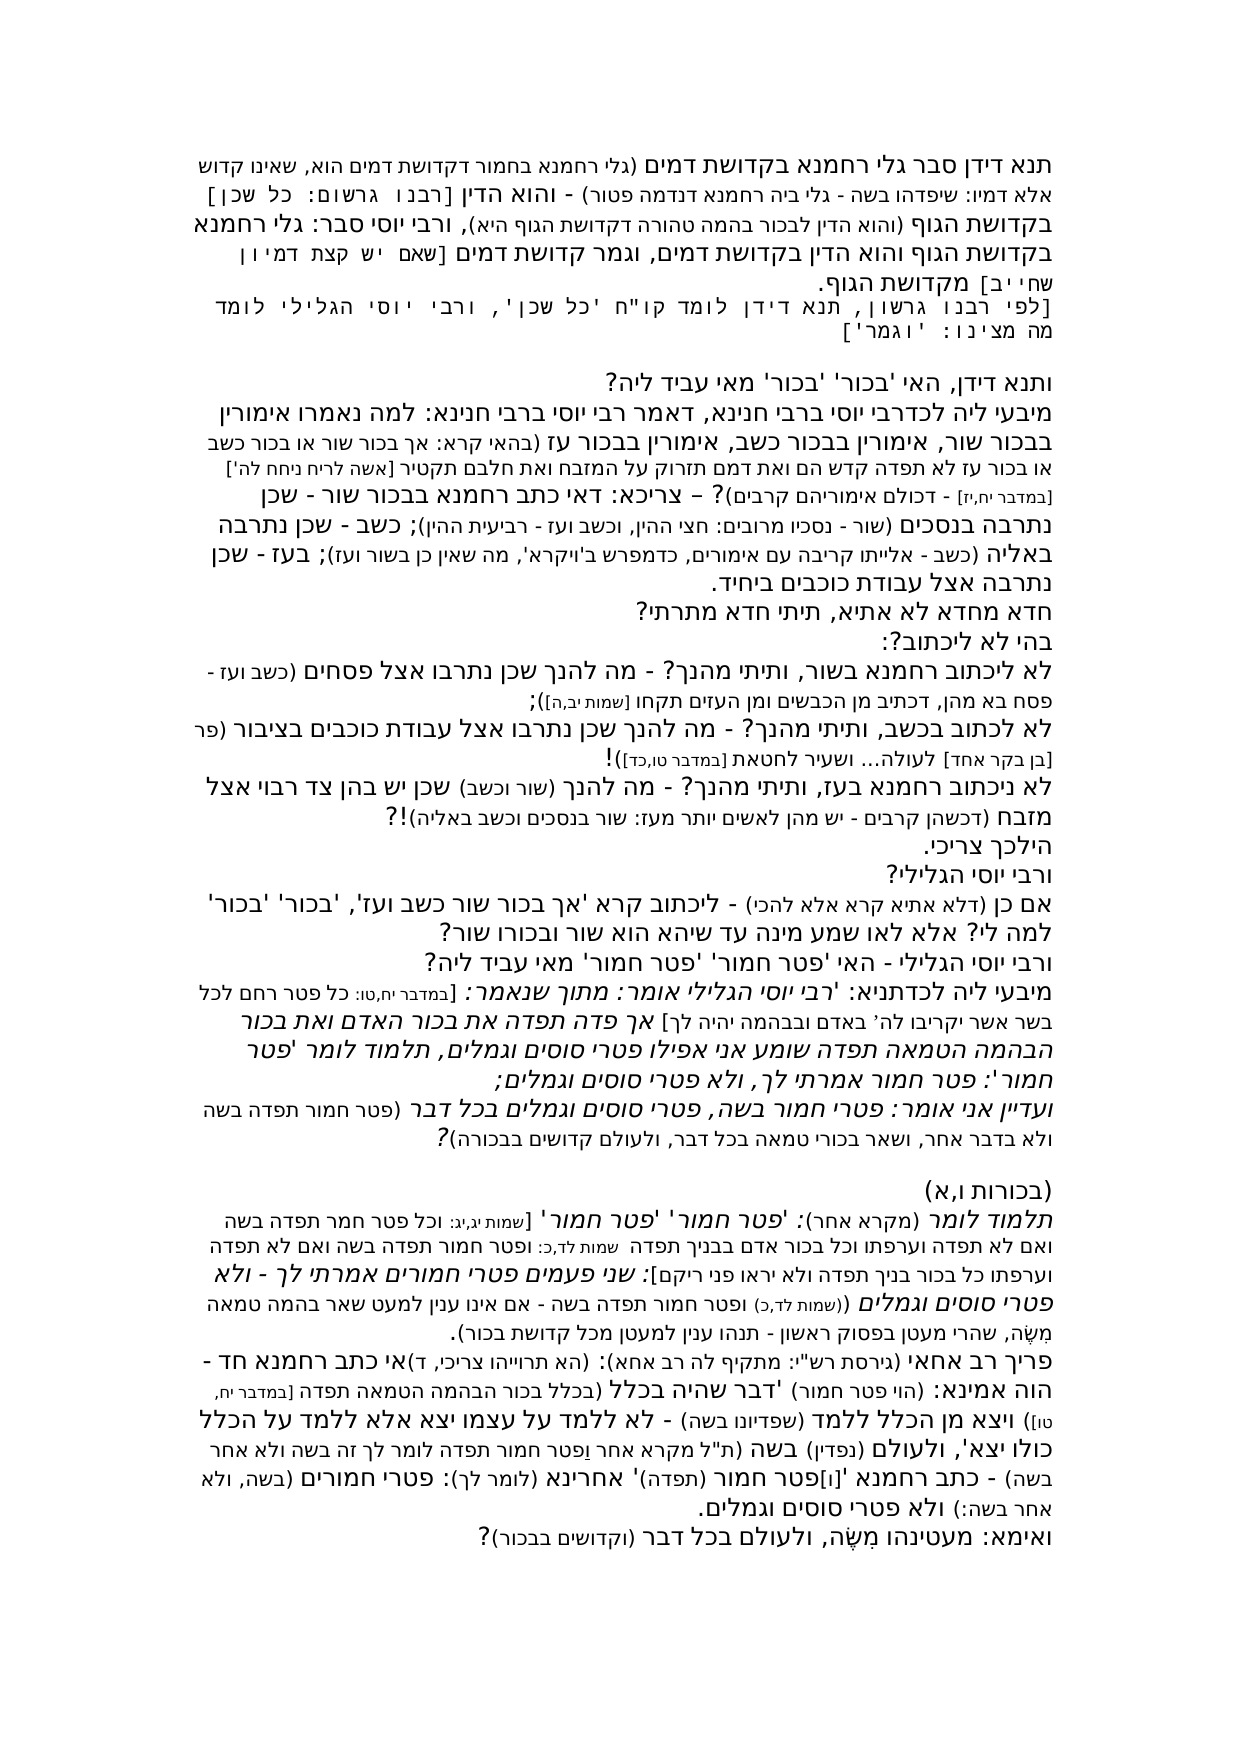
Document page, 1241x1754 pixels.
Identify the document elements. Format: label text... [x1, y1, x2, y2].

text ועדיין אני אומר: פטרי חמור בשה, פטרי סוסים וגמלים בכל דבר (פטר חמור תפדה בשה ולא בדבר אחר, ושאר בכורי טמאה בכל דבר, ולעולם קדושים בבכורה)? [187, 1094, 1053, 1152]
text תנא דידן סבר גלי רחמנא בקדושת דמים (גלי רחמנא בחמור דקדושת דמים הוא, שאינו קדוש אלא דמיו: שיפדהו בשה - גלי ביה רחמנא דנדמה פטור) - והוא הדין [רבנו גרשום: כל שכן] בקדושת הגוף (והוא הדין לבכור בהמה טהורה דקדושת הגוף היא), ורבי יוסי סבר: גלי רחמנא בקדושת הגוף והוא הדין בקדושת דמים, וגמר קדושת דמים [שאם יש קצת דמיון שחייב] מקדושת הגוף. [187, 150, 1053, 297]
text מיבעי ליה לכדתניא: 'רבי יוסי הגלילי אומר: מתוך שנאמר: [במדבר יח,טו: כל פטר רחם לכל בשר אשר יקריבו לה’ באדם ובבהמה יהיה לך] אך פדה תפדה את בכור האדם ואת בכור הבהמה הטמאה תפדה שומע אני אפילו פטרי סוסים וגמלים, תלמוד לומר 'פטר חמור': פטר חמור אמרתי לך, ולא פטרי סוסים וגמלים; [187, 977, 1053, 1094]
text הילכך צריכי. [187, 831, 1053, 860]
text ורבי יוסי הגלילי - האי 'פטר חמור' 'פטר חמור' מאי עביד ליה? [187, 948, 1053, 977]
text פריך רב אחאי (גירסת רש"י: מתקיף לה רב אחא): (הא תרוייהו צריכי, ד)אי כתב רחמנא חד - הוה אמינא: (הוי פטר חמור) 'דבר שהיה בכלל (בכלל בכור הבהמה הטמאה תפדה [במדבר יח,טו]) ויצא מן הכלל ללמד (שפדיונו בשה) - לא ללמד על עצמו יצא אלא ללמד על הכלל כולו יצא', ולעולם (נפדין) בשה (ת"ל מקרא אחר ופטר חמור תפדה לומר לך זה בשה ולא אחר בשה) - כתב רחמנא '[ו]פטר חמור (תפדה)' אחרינא (לומר לך): פטרי חמורים (בשה, ולא אחר בשה:) ולא פטרי סוסים וגמלים. [187, 1346, 1053, 1522]
text לא ליכתוב רחמנא בשור, ותיתי מהנך? - מה להנך שכן נתרבו אצל פסחים (כשב ועז - פסח בא מהן, דכתיב מן הכבשים ומן העזים תקחו [שמות יב,ה]); [187, 656, 1053, 714]
text [לפי רבנו גרשון, תנא דידן לומד קו"ח 'כל שכן', ורבי יוסי הגלילי לומד מה מצינו: 'וגמר'] [187, 297, 1053, 344]
text לא לכתוב בכשב, ותיתי מהנך? - מה להנך שכן נתרבו אצל עבודת כוכבים בציבור (פר [בן בקר אחד] לעולה... ושעיר לחטאת [במדבר טו,כד])! [187, 714, 1053, 773]
text תלמוד לומר (מקרא אחר): 'פטר חמור' 'פטר חמור' [שמות יג,יג: וכל פטר חמר תפדה בשה ואם לא תפדה וערפתו וכל בכור אדם בבניך תפדה שמות לד,כ: ופטר חמור תפדה בשה ואם לא תפדה וערפתו כל בכור בניך תפדה ולא יראו פני ריקם]: שני פעמים פטרי חמורים אמרתי לך - ולא פטרי סוסים וגמלים ((שמות לד,כ) ופטר חמור תפדה בשה - אם אינו ענין למעט שאר בהמה טמאה מִשֶׂה, שהרי מעטן בפסוק ראשון - תנהו ענין למעטן מכל קדושת בכור). [187, 1205, 1053, 1346]
text לא ניכתוב רחמנא בעז, ותיתי מהנך? - מה להנך (שור וכשב) שכן יש בהן צד רבוי אצל מזבח (דכשהן קרבים - יש מהן לאשים יותר מעז: שור בנסכים וכשב באליה)!? [187, 773, 1053, 831]
text חדא מחדא לא אתיא, תיתי חדא מתרתי? [187, 598, 1053, 627]
text בהי לא ליכתוב?: [187, 627, 1053, 656]
text מיבעי ליה לכדרבי יוסי ברבי חנינא, דאמר רבי יוסי ברבי חנינא: למה נאמרו אימורין בבכור שור, אימורין בבכור כשב, אימורין בבכור עז (בהאי קרא: אך בכור שור או בכור כשב או בכור עז לא תפדה קדש הם ואת דמם תזרוק על המזבח ואת חלבם תקטיר [אשה לריח ניחח לה'] [במדבר יח,יז] - דכולם אימוריהם קרבים)? – צריכא: דאי כתב רחמנא בבכור שור - שכן נתרבה בנסכים (שור - נסכיו מרובים: חצי ההין, וכשב ועז - רביעית ההין); כשב - שכן נתרבה באליה (כשב - אלייתו קריבה עם אימורים, כדמפרש ב'ויקרא', מה שאין כן בשור ועז); בעז - שכן נתרבה אצל עבודת כוכבים ביחיד. [187, 398, 1053, 598]
text ואימא: מעטינהו מִשֶּׂה, ולעולם בכל דבר (וקדושים בבכור)? [187, 1522, 1053, 1551]
text אם כן (דלא אתיא קרא אלא להכי) - ליכתוב קרא 'אך בכור שור כשב ועז', 'בכור' 'בכור' למה לי? אלא לאו שמע מינה עד שיהא הוא שור ובכורו שור? [187, 889, 1053, 948]
text ותנא דידן, האי 'בכור' 'בכור' מאי עביד ליה? [187, 368, 1053, 398]
text ורבי יוסי הגלילי? [187, 860, 1053, 889]
text (בכורות ו,א) [187, 1176, 1053, 1205]
